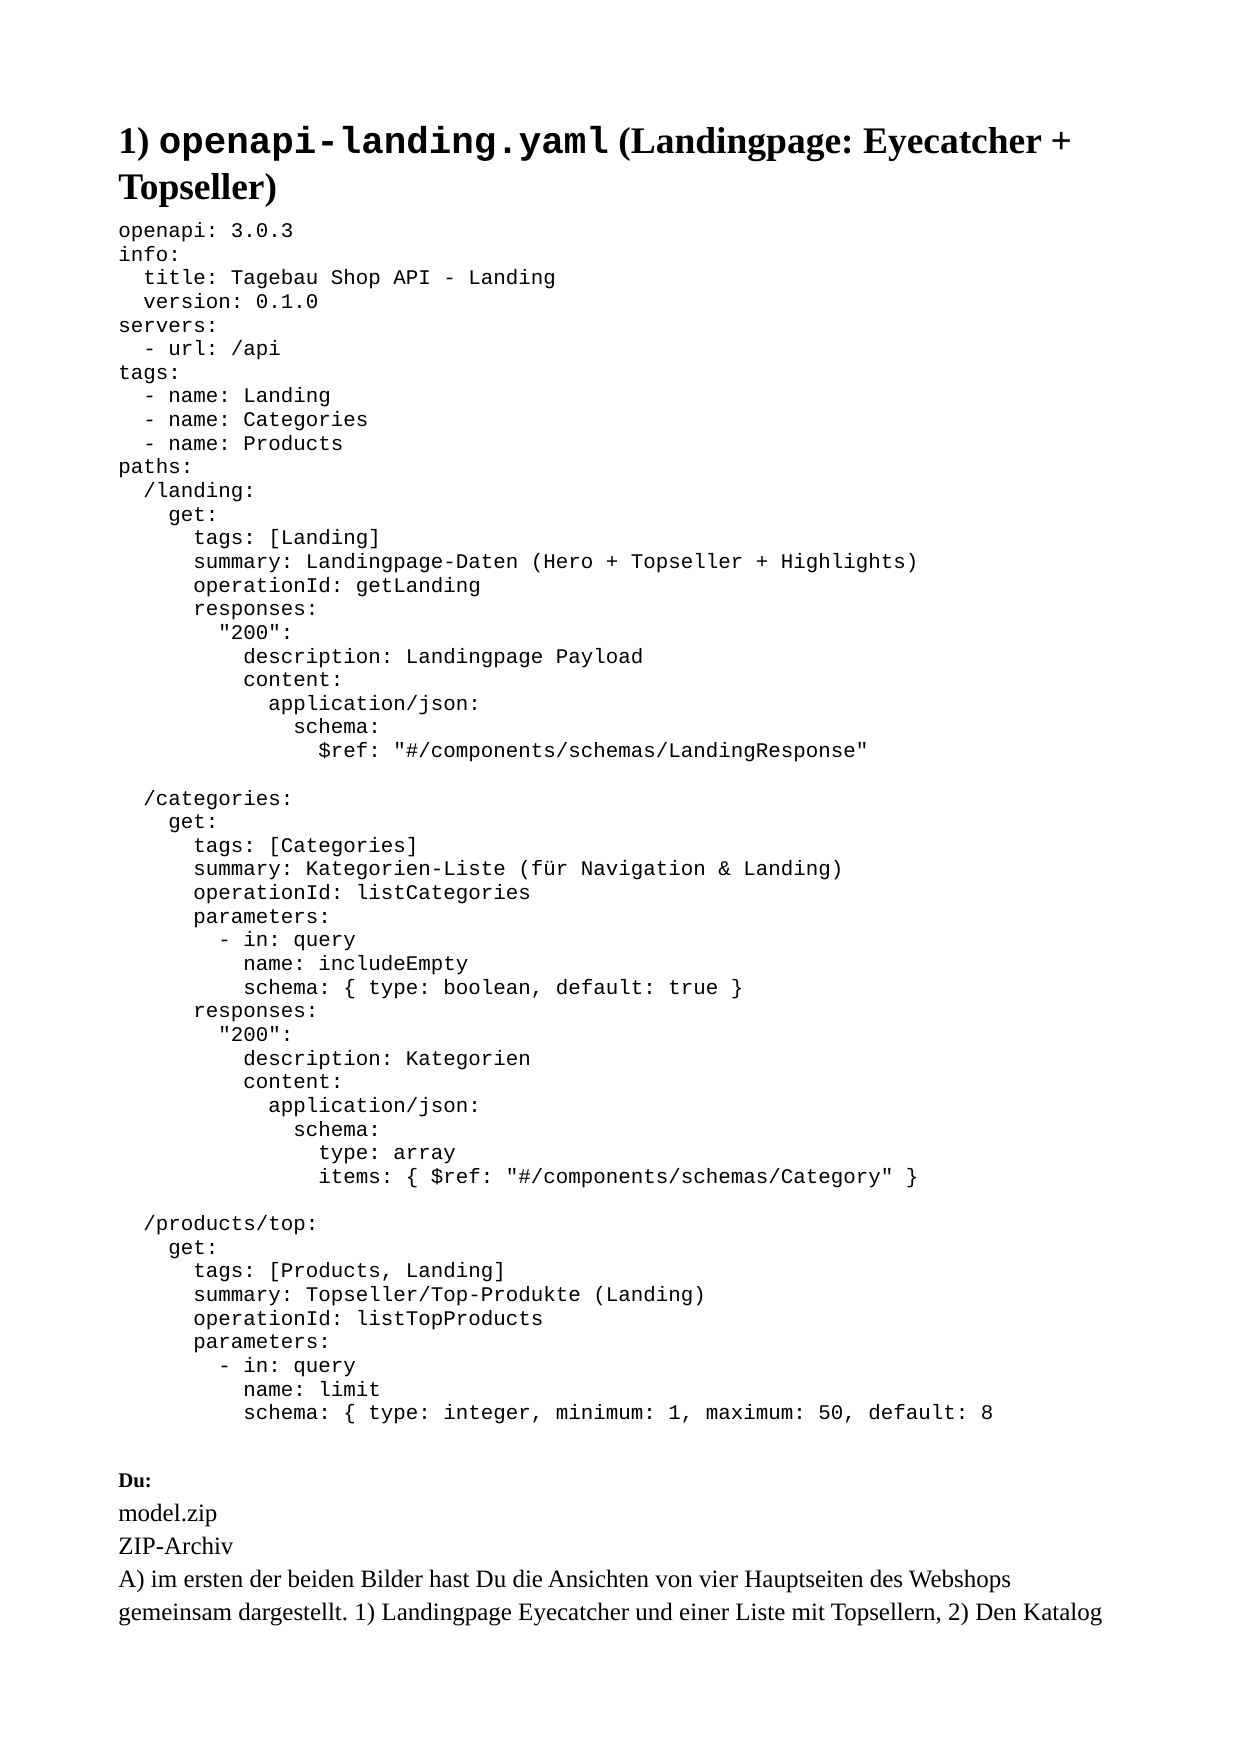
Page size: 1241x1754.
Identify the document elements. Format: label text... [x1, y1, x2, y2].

text schema: { type: boolean, default: true } [118, 977, 1122, 1000]
text description: Kategorien [118, 1048, 1122, 1071]
text summary: Landingpage-Daten (Hero + Topseller + Highlights) [118, 551, 1122, 575]
text /landing: [118, 480, 1122, 504]
text info: [118, 244, 1122, 267]
text type: array [118, 1142, 1122, 1166]
text tags: [Categories] [118, 835, 1122, 858]
subtitle 1) openapi-landing.yaml (Landingpage: Eyecatcher + Topseller) [118, 118, 1122, 207]
text content: [118, 1071, 1122, 1095]
text content: [118, 669, 1122, 693]
text - in: query [118, 1355, 1122, 1379]
text ZIP-Archiv [118, 1531, 1122, 1560]
text schema: { type: integer, minimum: 1, maximum: 50, default: 8 [118, 1402, 1122, 1426]
text name: includeEmpty [118, 953, 1122, 977]
text responses: [118, 1000, 1122, 1024]
text A) im ersten der beiden Bilder hast Du die Ansichten von vier Hauptseiten des Webshops gemeinsam dargestellt. 1) Landingpage Eyecatcher und einer Liste mit Topsellern, 2) Den Katalog [118, 1564, 1122, 1626]
text description: Landingpage Payload [118, 646, 1122, 669]
text "200": [118, 1024, 1122, 1048]
text /products/top: [118, 1213, 1122, 1237]
text get: [118, 504, 1122, 527]
subtitle Du: [118, 1468, 1122, 1492]
text get: [118, 1237, 1122, 1260]
text tags: [Products, Landing] [118, 1260, 1122, 1284]
text /categories: [118, 787, 1122, 811]
text get: [118, 811, 1122, 835]
text schema: [118, 717, 1122, 740]
text - in: query [118, 929, 1122, 953]
text - name: Landing [118, 386, 1122, 409]
text model.zip [118, 1498, 1122, 1527]
text summary: Topseller/Top-Produkte (Landing) [118, 1284, 1122, 1308]
text title: Tagebau Shop API - Landing [118, 267, 1122, 291]
text - name: Categories [118, 409, 1122, 433]
text items: { $ref: "#/components/schemas/Category" } [118, 1166, 1122, 1189]
text operationId: listCategories [118, 882, 1122, 906]
text tags: [118, 362, 1122, 386]
text operationId: listTopProducts [118, 1308, 1122, 1331]
text parameters: [118, 1331, 1122, 1355]
text - name: Products [118, 433, 1122, 456]
text $ref: "#/components/schemas/LandingResponse" [118, 740, 1122, 764]
text application/json: [118, 693, 1122, 717]
text responses: [118, 598, 1122, 622]
text parameters: [118, 906, 1122, 929]
text tags: [Landing] [118, 527, 1122, 551]
text operationId: getLanding [118, 575, 1122, 598]
text servers: [118, 314, 1122, 338]
text application/json: [118, 1095, 1122, 1118]
text - url: /api [118, 338, 1122, 362]
text summary: Kategorien-Liste (für Navigation & Landing) [118, 858, 1122, 882]
text version: 0.1.0 [118, 291, 1122, 314]
text paths: [118, 456, 1122, 480]
text openapi: 3.0.3 [118, 220, 1122, 244]
text schema: [118, 1118, 1122, 1142]
text name: limit [118, 1379, 1122, 1402]
text "200": [118, 622, 1122, 646]
